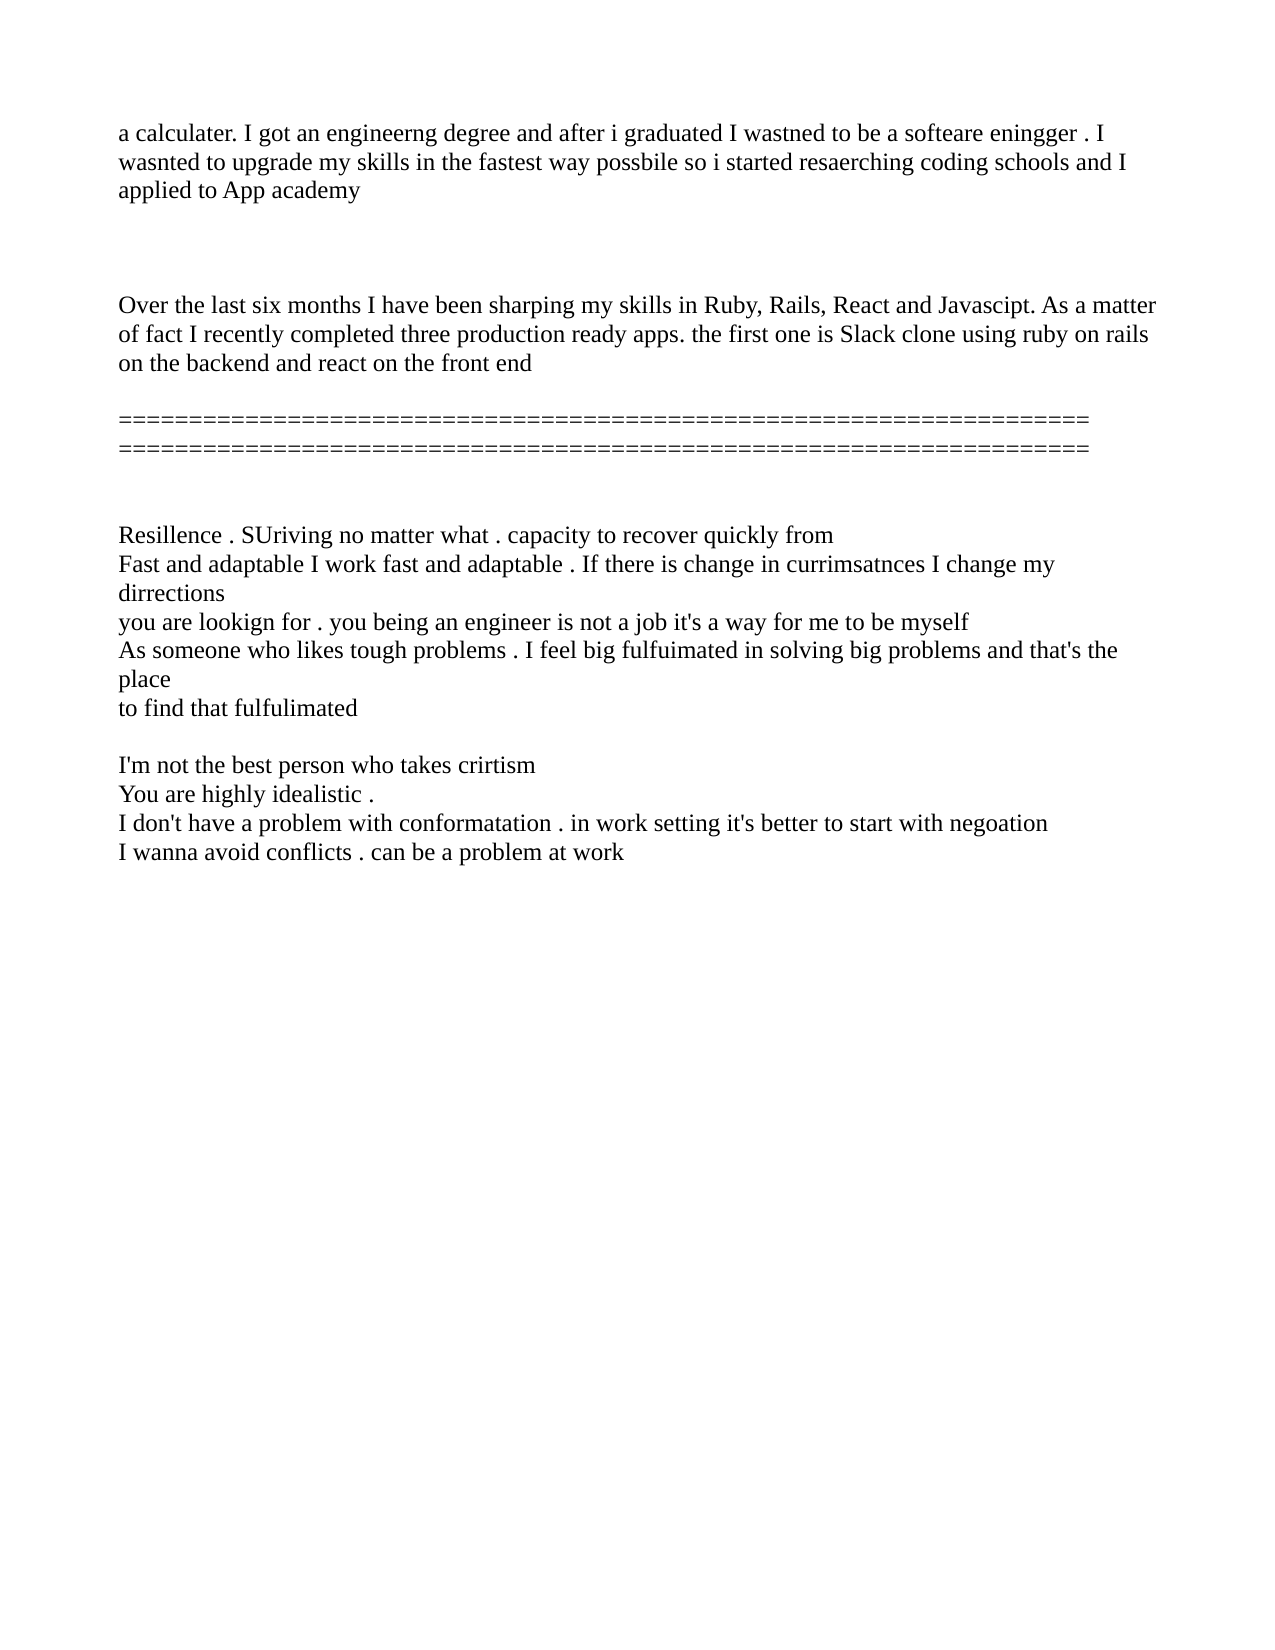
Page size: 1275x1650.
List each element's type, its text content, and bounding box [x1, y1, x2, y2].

text I don't have a problem with conformatation . in work setting it's better to start with negoation [118, 808, 1157, 837]
text you are lookign for . you being an engineer is not a job it's a way for me to be myself [118, 607, 1157, 636]
text Fast and adaptable I work fast and adaptable . If there is change in currimsatnces I change my dirrections [118, 549, 1157, 607]
text ===================================================================== [118, 406, 1157, 434]
text a calculater. I got an engineerng degree and after i graduated I wastned to be a softeare eningger . I wasnted to upgrade my skills in the fastest way possbile so i started resaerching coding schools and I applied to App academy [118, 118, 1157, 204]
text Over the last six months I have been sharping my skills in Ruby, Rails, React and Javascipt. As a matter of fact I recently completed three production ready apps. the first one is Slack clone using ruby on rails on the backend and react on the front end [118, 291, 1157, 377]
text I'm not the best person who takes crirtism [118, 751, 1157, 779]
text As someone who likes tough problems . I feel big fulfuimated in solving big problems and that's the place [118, 636, 1157, 693]
text You are highly idealistic . [118, 779, 1157, 808]
text to find that fulfulimated [118, 693, 1157, 722]
text Resillence . SUriving no matter what . capacity to recover quickly from [118, 521, 1157, 549]
text ===================================================================== [118, 434, 1157, 463]
text I wanna avoid conflicts . can be a problem at work [118, 837, 1157, 866]
